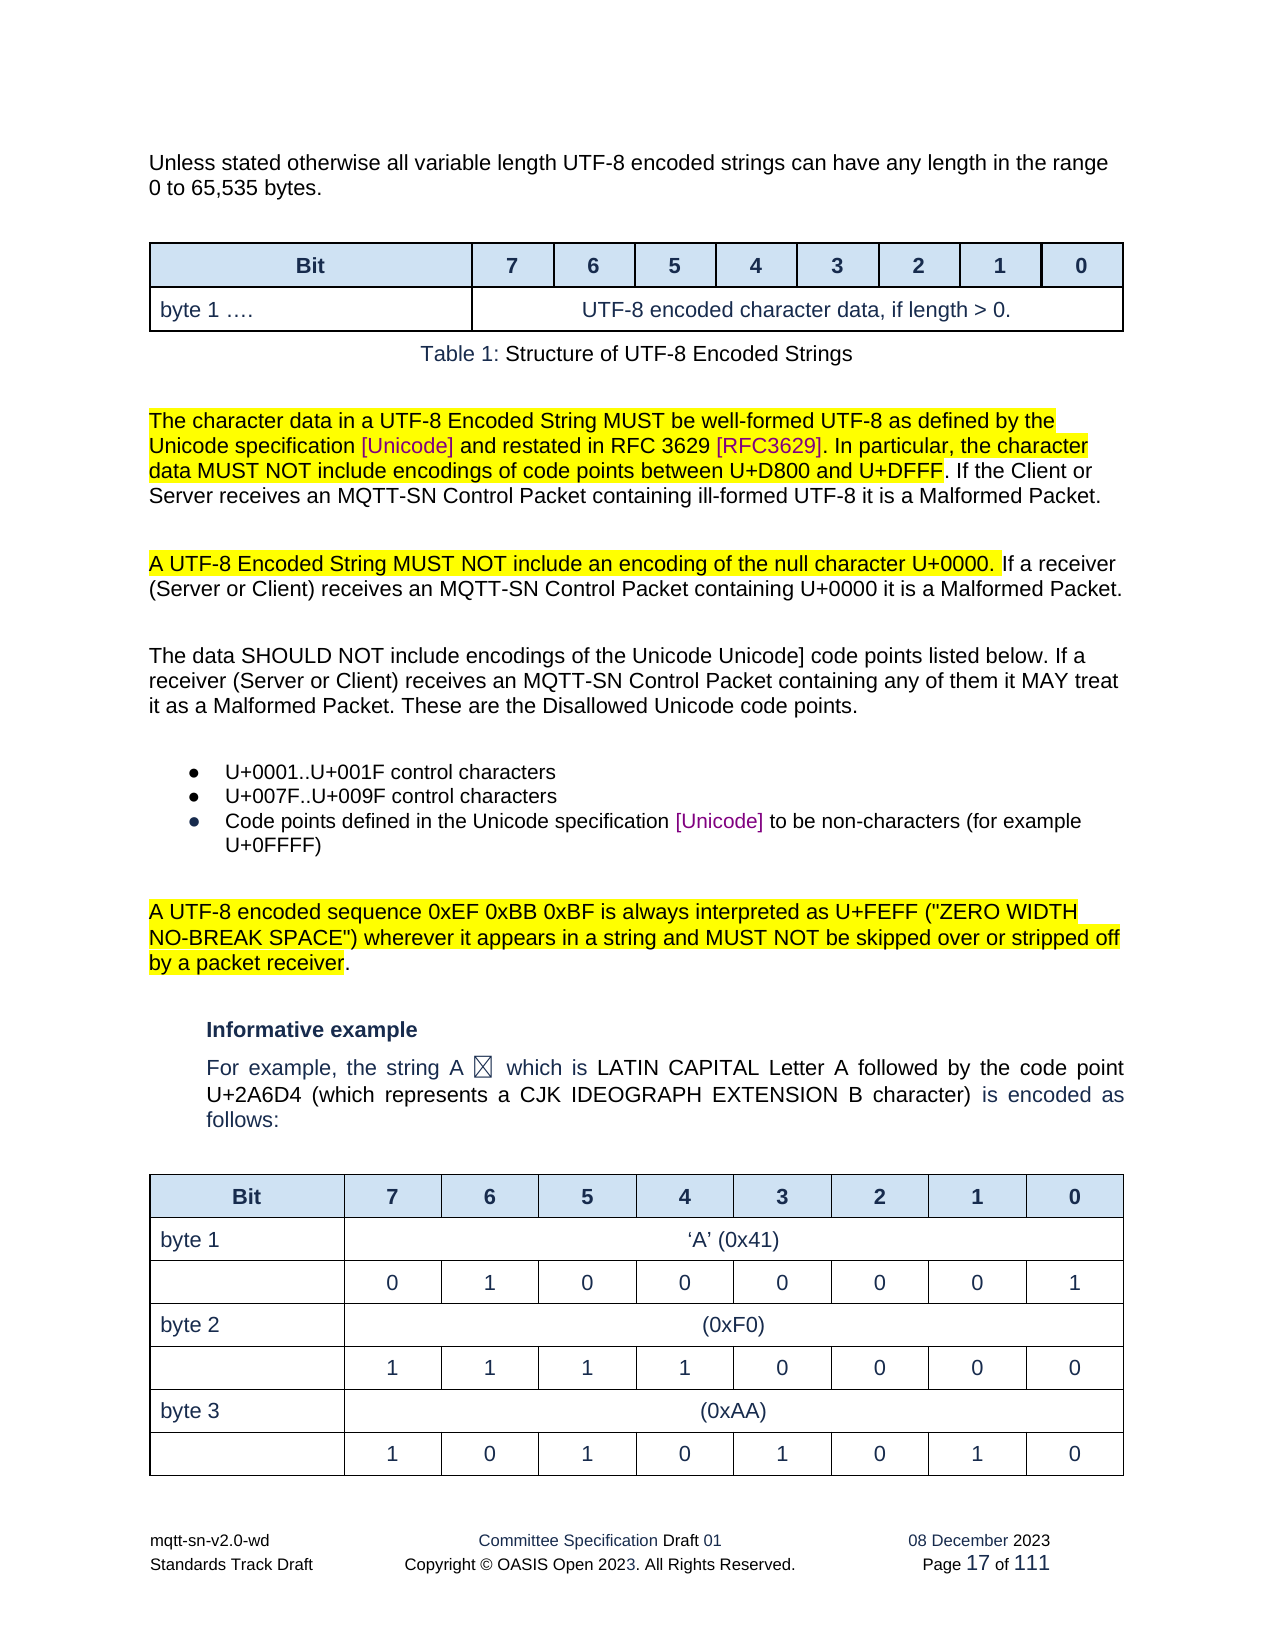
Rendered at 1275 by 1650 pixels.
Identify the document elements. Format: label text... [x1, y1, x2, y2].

table_cell 1 [345, 1433, 441, 1474]
table_cell [151, 1261, 344, 1303]
text Informative example [206, 1017, 1124, 1042]
table_header 2 [832, 1175, 928, 1217]
table_header 7 [473, 244, 553, 286]
text A UTF-8 encoded sequence 0xEF 0xBB 0xBF is always interpreted as U+FEFF ("ZERO WIDTH NO-BREAK SPACE") wherever it appears in a string and MUST NOT be skipped over or stripped off by a packet receiver. [148, 899, 1124, 975]
table_cell 0 [929, 1261, 1026, 1303]
table_cell (0xAA) [345, 1390, 1123, 1432]
text A UTF-8 Encoded String MUST NOT include an encoding of the null character U+0000. If a receiver (Server or Client) receives an MQTT-SN Control Packet containing U+0000 it is a Malformed Packet. [148, 550, 1002, 601]
table_cell [151, 1433, 344, 1474]
text Table 1: Structure of UTF-8 Encoded Strings [148, 341, 1124, 366]
table_header 5 [539, 1175, 636, 1217]
table_cell 0 [734, 1347, 831, 1389]
table_cell 1 [734, 1433, 831, 1474]
table_cell byte 3 [151, 1390, 344, 1432]
table_header 4 [637, 1175, 733, 1217]
list U+007F..U+009F control characters [187, 784, 1125, 808]
text For example, the string A𪛔 which is LATIN CAPITAL Letter A followed by the code point U+2A6D4 (which represents a CJK IDEOGRAPH EXTENSION B character) is encoded as follows: [206, 1050, 1124, 1132]
text The data SHOULD NOT include encodings of the Unicode Unicode] code points listed below. If a receiver (Server or Client) receives an MQTT-SN Control Packet containing any of them it MAY treat it as a Malformed Packet. These are the Disallowed Unicode code points. [148, 643, 1124, 718]
table_header 5 [636, 244, 715, 286]
table_cell 1 [929, 1433, 1026, 1474]
table_cell 1 [637, 1347, 733, 1389]
table_cell byte 2 [151, 1304, 344, 1346]
table_cell 1 [345, 1347, 441, 1389]
table_cell 1 [539, 1347, 636, 1389]
table_header 1 [961, 244, 1040, 286]
table_cell 1 [442, 1261, 538, 1303]
table_cell 0 [1027, 1347, 1123, 1389]
list U+0001..U+001F control characters [187, 760, 1125, 784]
table_cell 0 [929, 1347, 1026, 1389]
table_cell 0 [734, 1261, 831, 1303]
table_cell [151, 1347, 344, 1389]
text Unless stated otherwise all variable length UTF-8 encoded strings can have any length in the range 0 to 65,535 bytes. [148, 150, 1124, 200]
table_cell 0 [442, 1433, 538, 1474]
table_header 3 [734, 1175, 831, 1217]
table_header 6 [442, 1175, 538, 1217]
table_cell ‘A’ (0x41) [345, 1218, 1123, 1260]
table_header 6 [555, 244, 634, 286]
table_header 7 [345, 1175, 441, 1217]
table_cell 0 [637, 1433, 733, 1474]
table_cell 0 [345, 1261, 441, 1303]
table_header 3 [798, 244, 878, 286]
table_cell 0 [1027, 1433, 1123, 1474]
table_header 4 [717, 244, 796, 286]
table_cell 0 [832, 1433, 928, 1474]
table_header Bit [151, 244, 471, 286]
list Code points defined in the Unicode specification [Unicode] to be non-characters (for example U+0FFFF) [187, 808, 1125, 857]
table_cell 0 [832, 1261, 928, 1303]
table_cell byte 1 …. [151, 288, 471, 330]
table_cell 1 [539, 1433, 636, 1474]
table_cell 0 [832, 1347, 928, 1389]
table_header Bit [151, 1175, 344, 1217]
text The character data in a UTF-8 Encoded String MUST be well-formed UTF-8 as defined by the Unicode specification [Unicode] and restated in RFC 3629 [RFC3629]. In particular, the character data MUST NOT include encodings of code points between U+D800 and U+DFFF. If the Client or Server receives an MQTT-SN Control Packet containing ill-formed UTF-8 it is a Malformed Packet. [148, 408, 1124, 508]
table_cell (0xF0) [345, 1304, 1123, 1346]
table_header 0 [1027, 1175, 1123, 1217]
table_header 0 [1043, 244, 1122, 286]
table_cell UTF-8 encoded character data, if length > 0. [473, 288, 1122, 330]
table_cell 0 [637, 1261, 733, 1303]
table_header 1 [929, 1175, 1026, 1217]
table_cell 1 [442, 1347, 538, 1389]
table_cell 0 [539, 1261, 636, 1303]
table_cell byte 1 [151, 1218, 344, 1260]
table_cell 1 [1027, 1261, 1123, 1303]
table_header 2 [880, 244, 959, 286]
